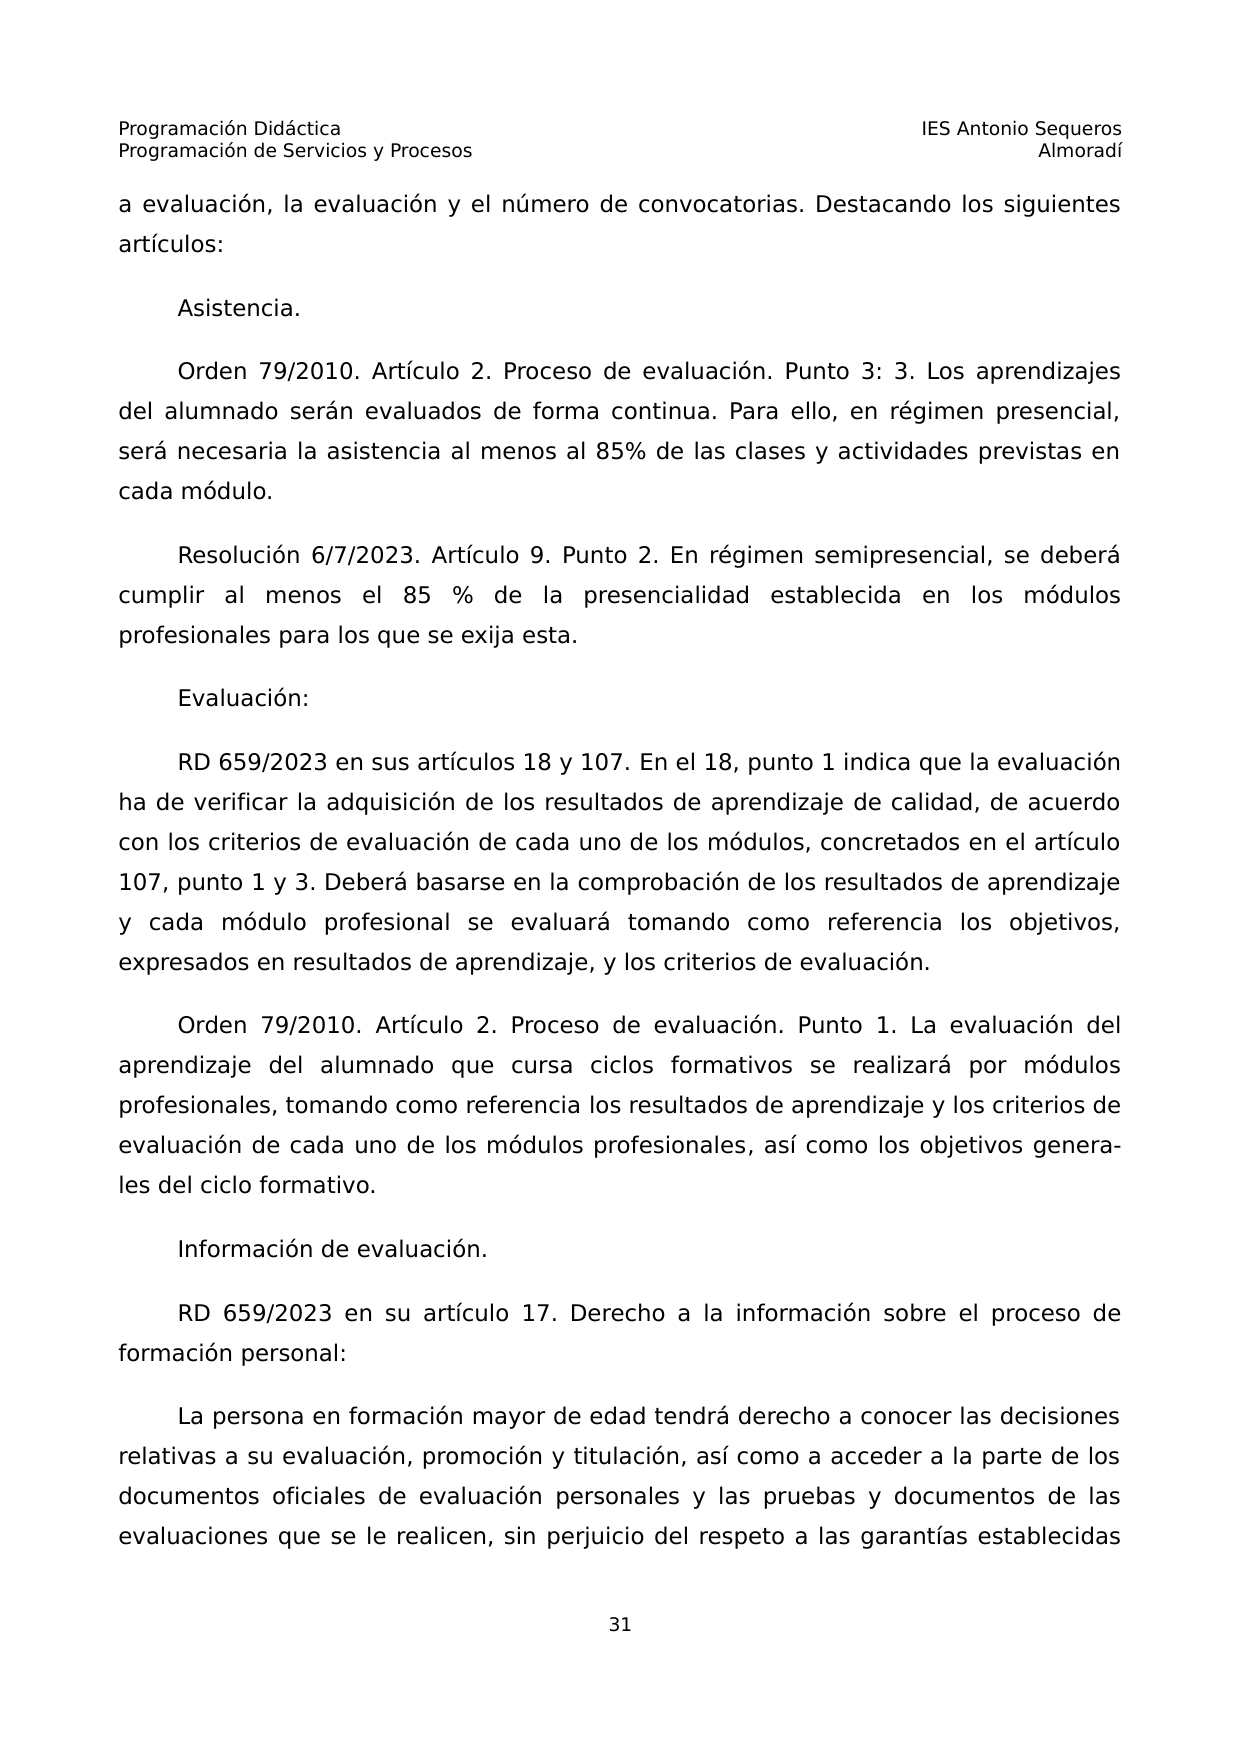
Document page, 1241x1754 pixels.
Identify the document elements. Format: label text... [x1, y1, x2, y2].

text Asistencia. [118, 295, 1122, 322]
text RD 659/2023 en su artículo 17. Derecho a la información sobre el proceso de formación personal: [118, 1300, 1122, 1366]
text La persona en formación mayor de edad tendrá derecho a conocer las decisiones relativas a su evaluación, promoción y titulación, así como a acceder a la parte de los documentos oficiales de evaluación personales y las pruebas y documentos de las evaluaciones que se le realicen, sin perjuicio del respeto a las garantías establecidas [118, 1403, 1122, 1550]
text Resolución 6/7/2023. Artículo 9. Punto 2. En régimen semipresencial, se deberá cumplir al menos el 85 % de la presencialidad establecida en los módulos profesionales para los que se exija esta. [118, 542, 1122, 649]
text Evaluación: [118, 686, 1122, 712]
text RD 659/2023 en sus artículos 18 y 107. En el 18, punto 1 indica que la evaluación ha de verificar la adquisición de los resultados de aprendizaje de calidad, de acuerdo con los criterios de evaluación de cada uno de los módulos, concretados en el artículo 107, punto 1 y 3. Deberá basarse en la comprobación de los resultados de aprendizaje y cada módulo profesional se evaluará tomando como referencia los objetivos, expresados en resultados de aprendizaje, y los criterios de evaluación. [118, 749, 1122, 976]
text a evaluación, la evaluación y el número de convocatorias. Destacando los siguientes artículos: [118, 191, 1122, 258]
text Información de evaluación. [118, 1236, 1122, 1263]
text Orden 79/2010. Artículo 2. Proceso de evaluación. Punto 3: 3. Los aprendizajes del alumnado serán evaluados de forma continua. Para ello, en régimen presencial, será necesaria la asistencia al menos al 85% de las clases y actividades previstas en cada módulo. [118, 358, 1122, 505]
text Orden 79/2010. Artículo 2. Proceso de evaluación. Punto 1. La evaluación del aprendizaje del alumnado que cursa ciclos formativos se realizará por módulos profesionales, tomando como referencia los resultados de aprendizaje y los criterios de evaluación de cada uno de los módulos profesionales, así como los objetivos genera-les del ciclo formativo. [118, 1013, 1122, 1199]
